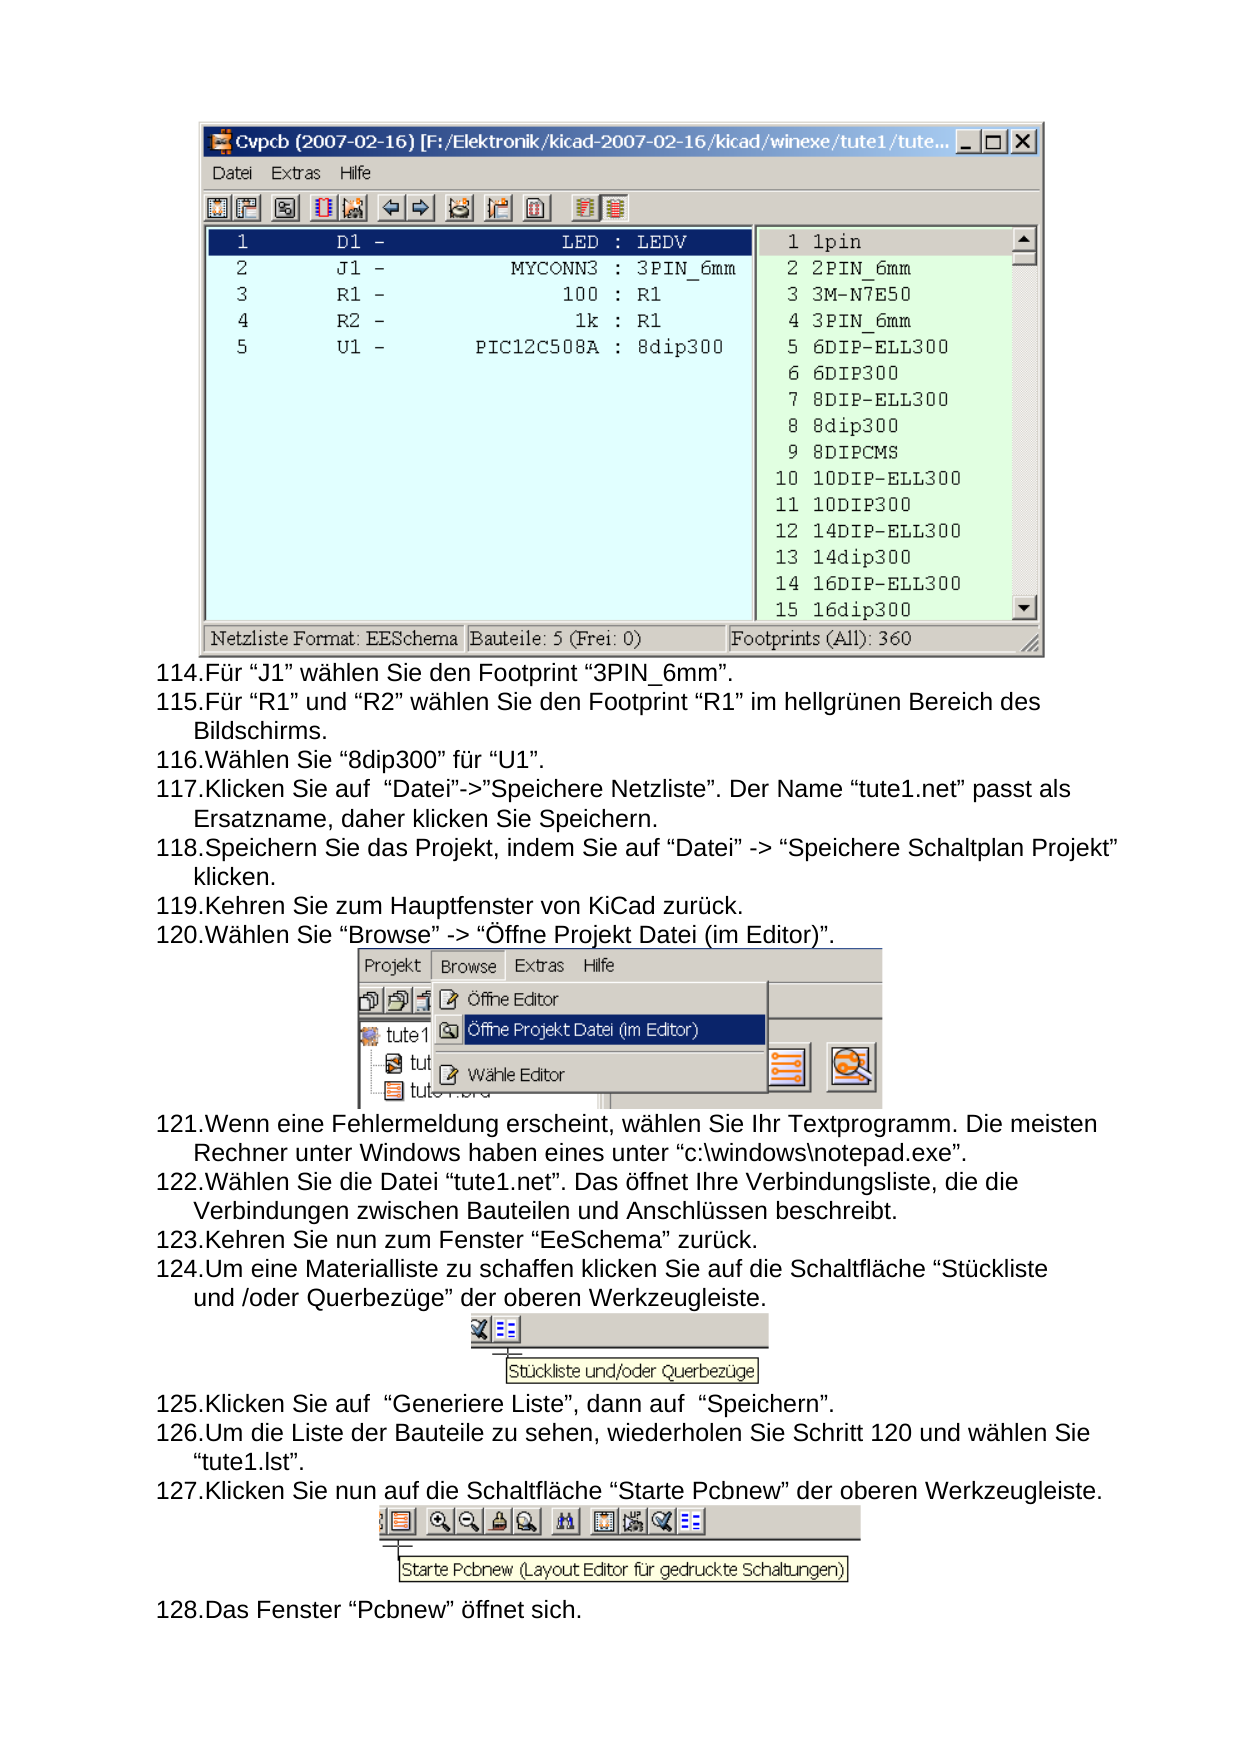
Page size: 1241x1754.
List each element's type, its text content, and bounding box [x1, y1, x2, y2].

list Um eine Materialliste zu schaffen klicken Sie auf die Schaltfläche “Stückliste und /oder Querbezüge” der oberen Werkzeugleiste. [156, 1254, 1122, 1312]
list Klicken Sie nun auf die Schaltfläche “Starte Pcbnew” der oberen Werkzeugleiste. [156, 1476, 1122, 1505]
picture [471, 1312, 769, 1389]
list Wählen Sie “8dip300” für “U1”. [156, 745, 1122, 774]
picture [379, 1504, 861, 1595]
list Kehren Sie zum Hauptfenster von KiCad zurück. [156, 891, 1122, 920]
list Wählen Sie die Datei “tute1.net”. Das öffnet Ihre Verbindungsliste, die die Verbindungen zwischen Bauteilen und Anschlüssen beschreibt. [156, 1167, 1122, 1225]
list Für “R1” und “R2” wählen Sie den Footprint “R1” im hellgrünen Bereich des Bildschirms. [156, 687, 1122, 745]
list Speichern Sie das Projekt, indem Sie auf “Datei” -> “Speichere Schaltplan Projekt” klicken. [156, 832, 1122, 891]
list Wählen Sie “Browse” -> “Öffne Projekt Datei (im Editor)”. [156, 920, 1122, 949]
list Kehren Sie nun zum Fenster “EeSchema” zurück. [156, 1225, 1122, 1254]
picture [357, 948, 883, 1109]
list Das Fenster “Pcbnew” öffnet sich. [156, 1505, 1122, 1624]
picture [195, 118, 1045, 659]
list Klicken Sie auf “Datei”->”Speichere Netzliste”. Der Name “tute1.net” passt als Ersatzname, daher klicken Sie Speichern. [156, 774, 1122, 832]
list Um die Liste der Bauteile zu sehen, wiederholen Sie Schritt 120 und wählen Sie “tute1.lst”. [156, 1417, 1122, 1476]
list Wenn eine Fehlermeldung erscheint, wählen Sie Ihr Textprogramm. Die meisten Rechner unter Windows haben eines unter “c:\windows\notepad.exe”. [156, 949, 1122, 1167]
list Klicken Sie auf “Generiere Liste”, dann auf “Speichern”. [156, 1312, 1122, 1417]
list Für “J1” wählen Sie den Footprint “3PIN_6mm”. [156, 118, 1122, 687]
